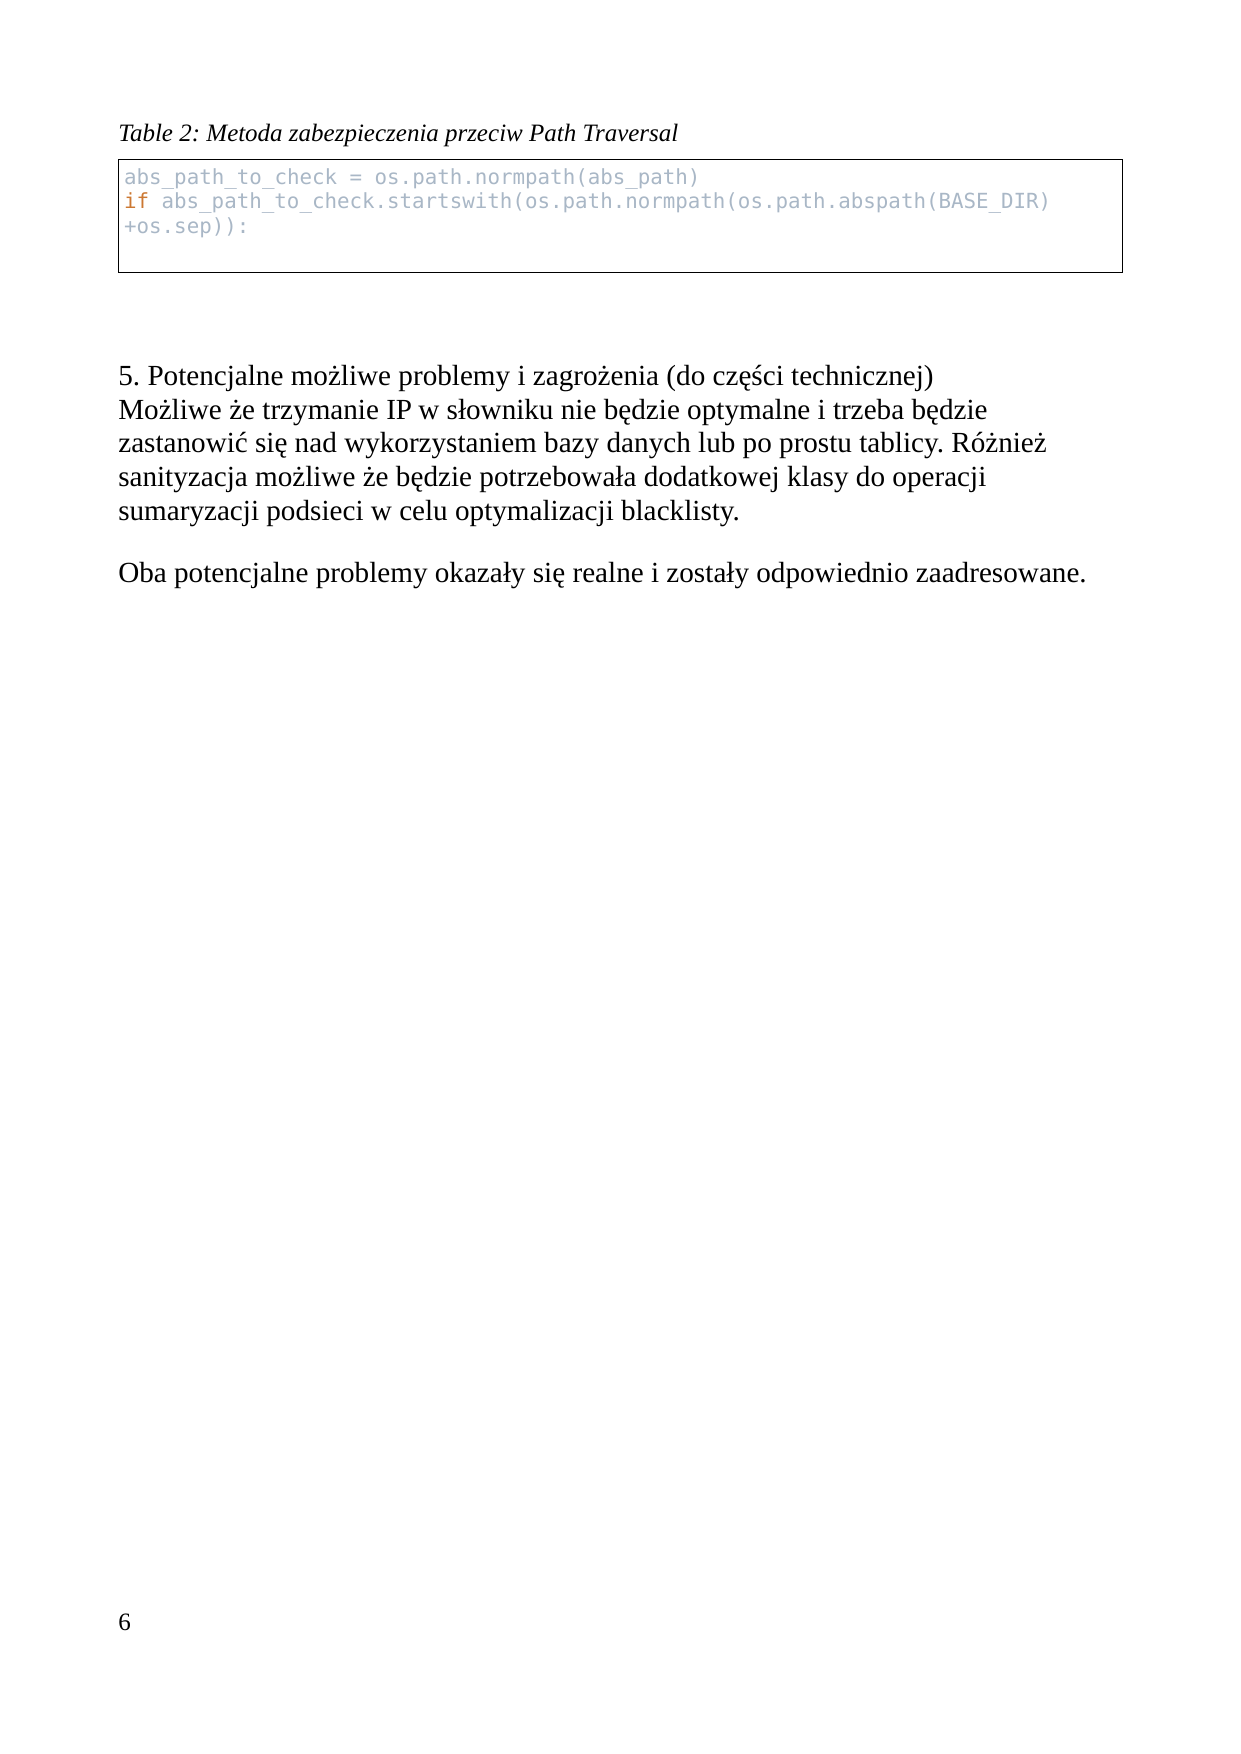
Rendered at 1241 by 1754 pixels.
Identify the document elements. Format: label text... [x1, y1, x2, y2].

text Oba potencjalne problemy okazały się realne i zostały odpowiednio zaadresowane. [118, 555, 1122, 588]
text Możliwe że trzymanie IP w słowniku nie będzie optymalne i trzeba będzie zastanowić się nad wykorzystaniem bazy danych lub po prostu tablicy. Różnież sanityzacja możliwe że będzie potrzebowała dodatkowej klasy do operacji sumaryzacji podsieci w celu optymalizacji blacklisty. [118, 392, 1122, 526]
text 5. Potencjalne możliwe problemy i zagrożenia (do części technicznej) [118, 358, 1122, 392]
table_header abs_path_to_check = os.path.normpath(abs_path) if abs_path_to_check.startswith(os.path.normpath(os.path.abspath(BASE_DIR)+os.sep)): [119, 160, 1122, 272]
text Table 2: Metoda zabezpieczenia przeciw Path Traversal [118, 118, 1122, 147]
